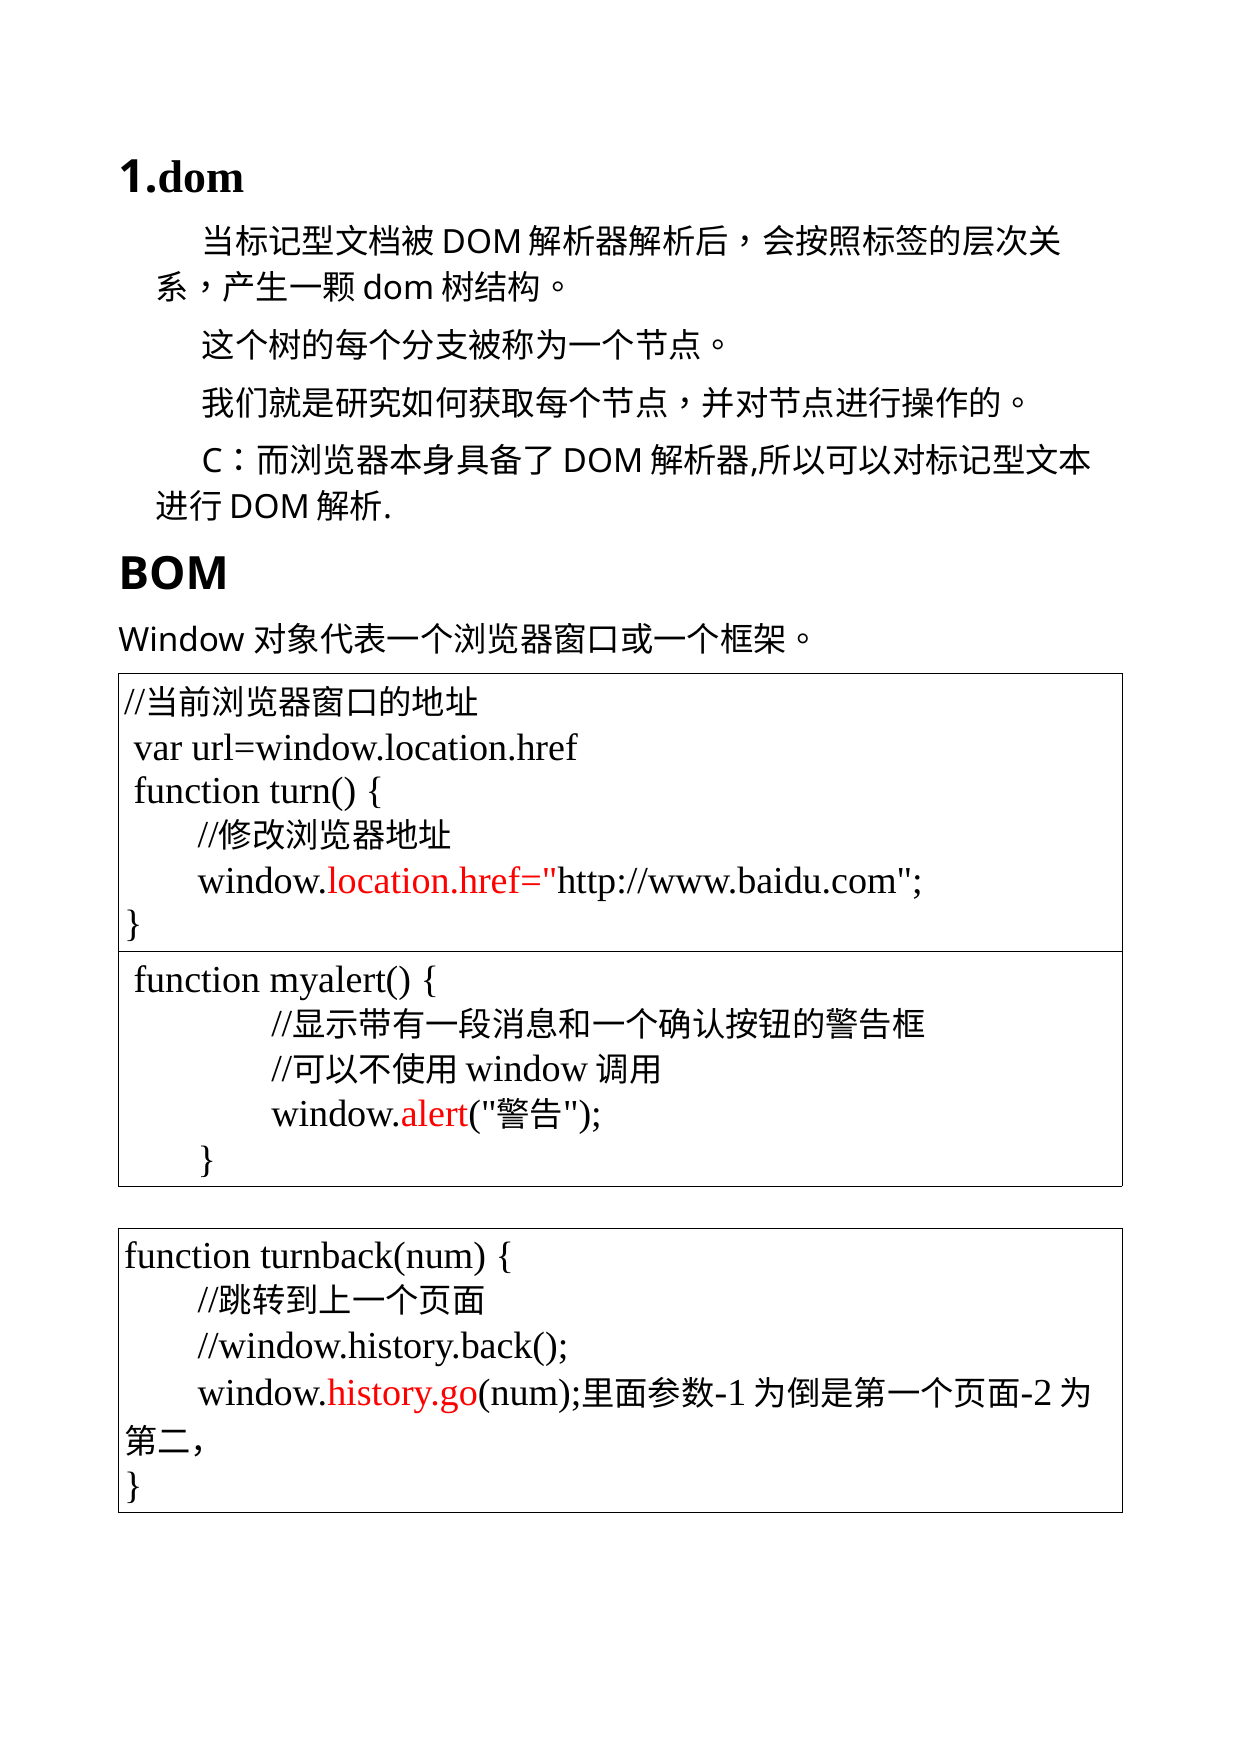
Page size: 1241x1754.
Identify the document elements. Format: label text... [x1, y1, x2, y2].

table_header //当前浏览器窗口的地址 var url=window.location.href function turn() { //修改浏览器地址 window.location.href="http://www.baidu.com"; } [119, 674, 1122, 951]
text 当标记型文档被DOM解析器解析后，会按照标签的层次关系，产生一颗dom树结构。 [156, 218, 1122, 309]
text BOM [118, 541, 1122, 603]
text Window 对象代表一个浏览器窗口或一个框架。 [118, 615, 1122, 661]
subtitle 1.dom [118, 143, 1122, 206]
table_header function turnback(num) { //跳转到上一个页面 //window.history.back(); window.history.go(num);里面参数-1为倒是第一个页面-2为第二， } [119, 1229, 1122, 1512]
text 这个树的每个分支被称为一个节点。 [156, 321, 1122, 367]
text 我们就是研究如何获取每个节点，并对节点进行操作的。 [156, 379, 1122, 425]
table_header function myalert() { //显示带有一段消息和一个确认按钮的警告框 //可以不使用window调用 window.alert("警告"); } [119, 952, 1122, 1186]
text C：而浏览器本身具备了DOM解析器,所以可以对标记型文本进行DOM解析. [156, 437, 1122, 528]
